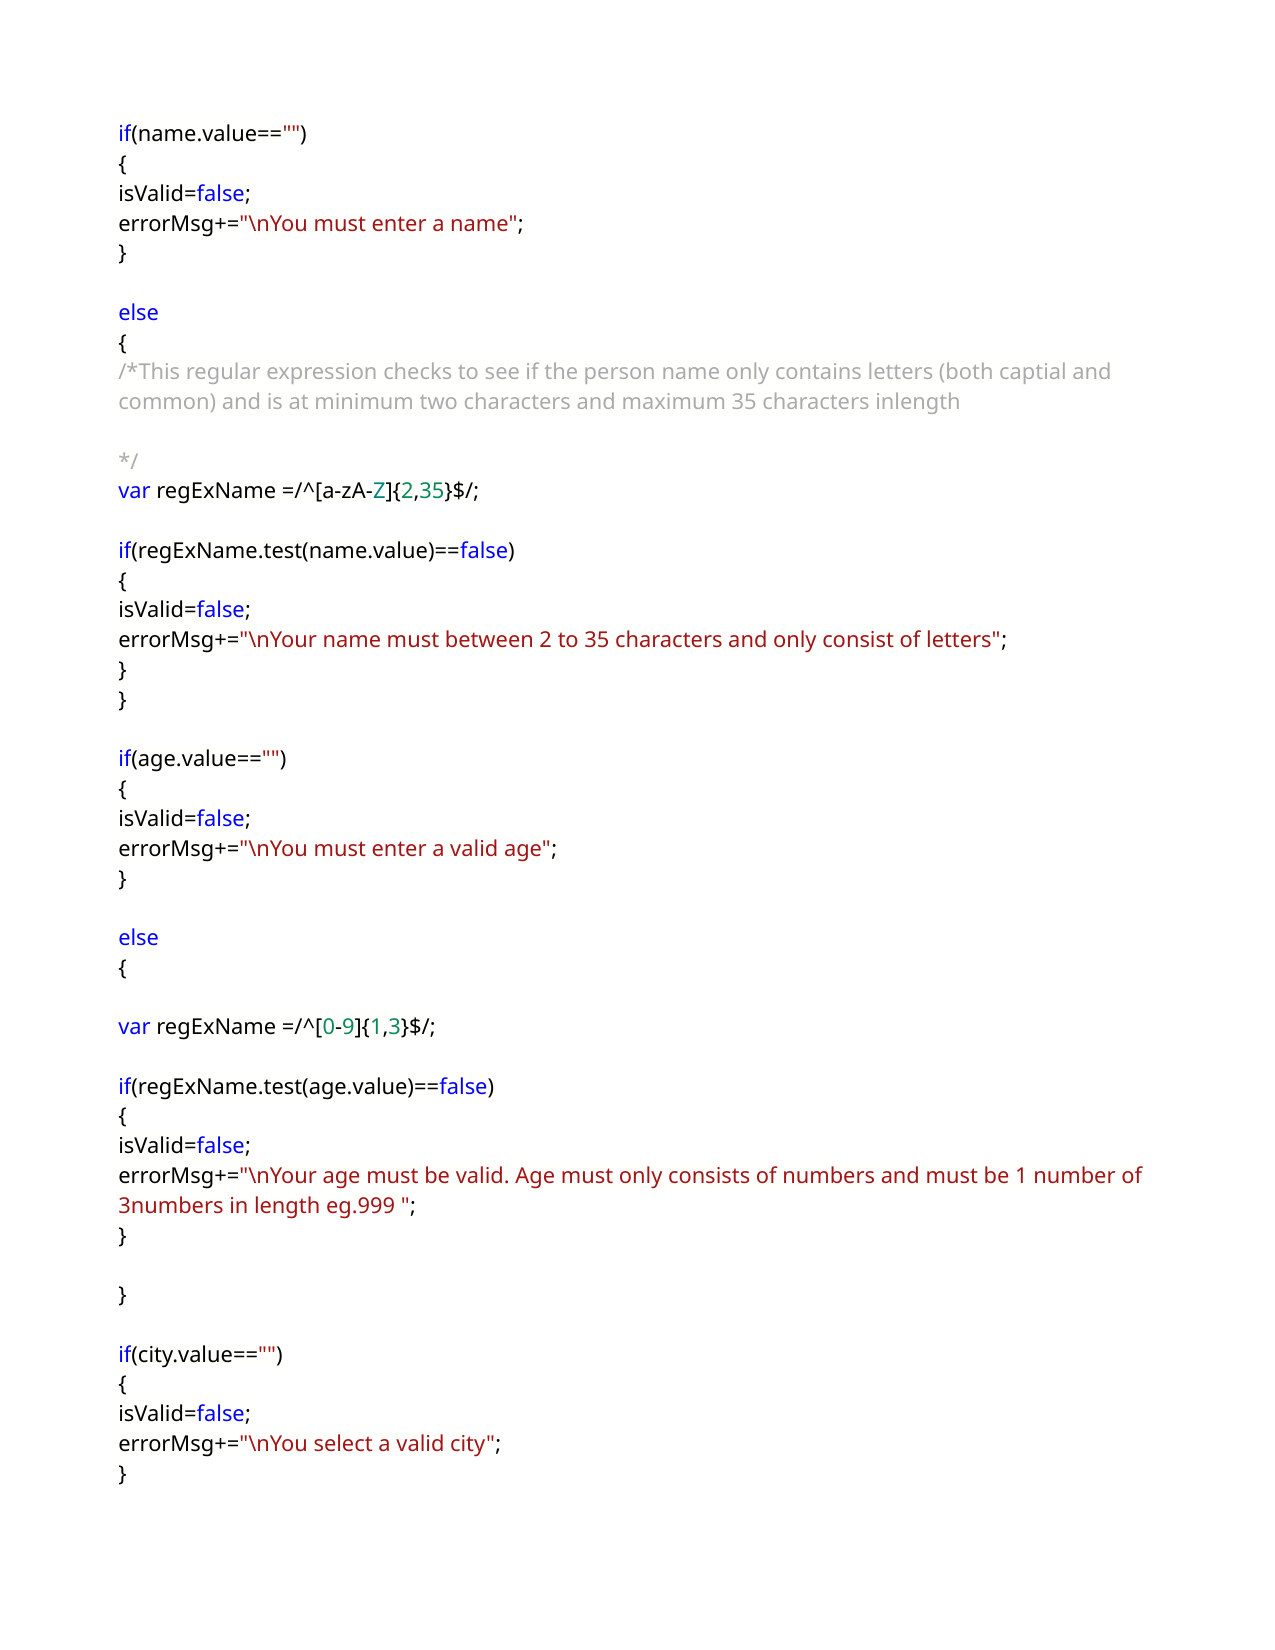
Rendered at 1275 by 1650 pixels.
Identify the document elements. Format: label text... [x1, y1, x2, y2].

text var regExName =/^[a-zA-Z]{2,35}$/; [118, 475, 1157, 505]
text } [118, 1458, 1157, 1488]
text if(regExName.test(name.value)==false) [118, 535, 1157, 565]
text isValid=false; [118, 1130, 1157, 1160]
text else [118, 922, 1157, 952]
text if(city.value=="") [118, 1339, 1157, 1368]
text { [118, 1368, 1157, 1398]
text if(regExName.test(age.value)==false) [118, 1071, 1157, 1101]
text } [118, 654, 1157, 684]
text } [118, 1279, 1157, 1309]
text } [118, 1220, 1157, 1249]
text /*This regular expression checks to see if the person name only contains letters (both captial and common) and is at minimum two characters and maximum 35 characters inlength [118, 356, 1157, 416]
text isValid=false; [118, 178, 1157, 207]
text { [118, 327, 1157, 356]
text errorMsg+="\nYour age must be valid. Age must only consists of numbers and must be 1 number of 3numbers in length eg.999 "; [118, 1160, 1157, 1220]
text errorMsg+="\nYour name must between 2 to 35 characters and only consist of letters"; [118, 624, 1157, 654]
text */ [118, 446, 1157, 475]
text errorMsg+="\nYou select a valid city"; [118, 1428, 1157, 1458]
text else [118, 297, 1157, 327]
text isValid=false; [118, 594, 1157, 624]
text { [118, 773, 1157, 803]
text if(name.value=="") [118, 118, 1157, 148]
text } [118, 684, 1157, 714]
text errorMsg+="\nYou must enter a name"; [118, 207, 1157, 237]
text isValid=false; [118, 803, 1157, 833]
text } [118, 862, 1157, 892]
text isValid=false; [118, 1398, 1157, 1428]
text { [118, 1101, 1157, 1130]
text var regExName =/^[0-9]{1,3}$/; [118, 1011, 1157, 1041]
text { [118, 952, 1157, 982]
text if(age.value=="") [118, 743, 1157, 773]
text { [118, 565, 1157, 594]
text { [118, 148, 1157, 178]
text } [118, 237, 1157, 267]
text errorMsg+="\nYou must enter a valid age"; [118, 833, 1157, 862]
